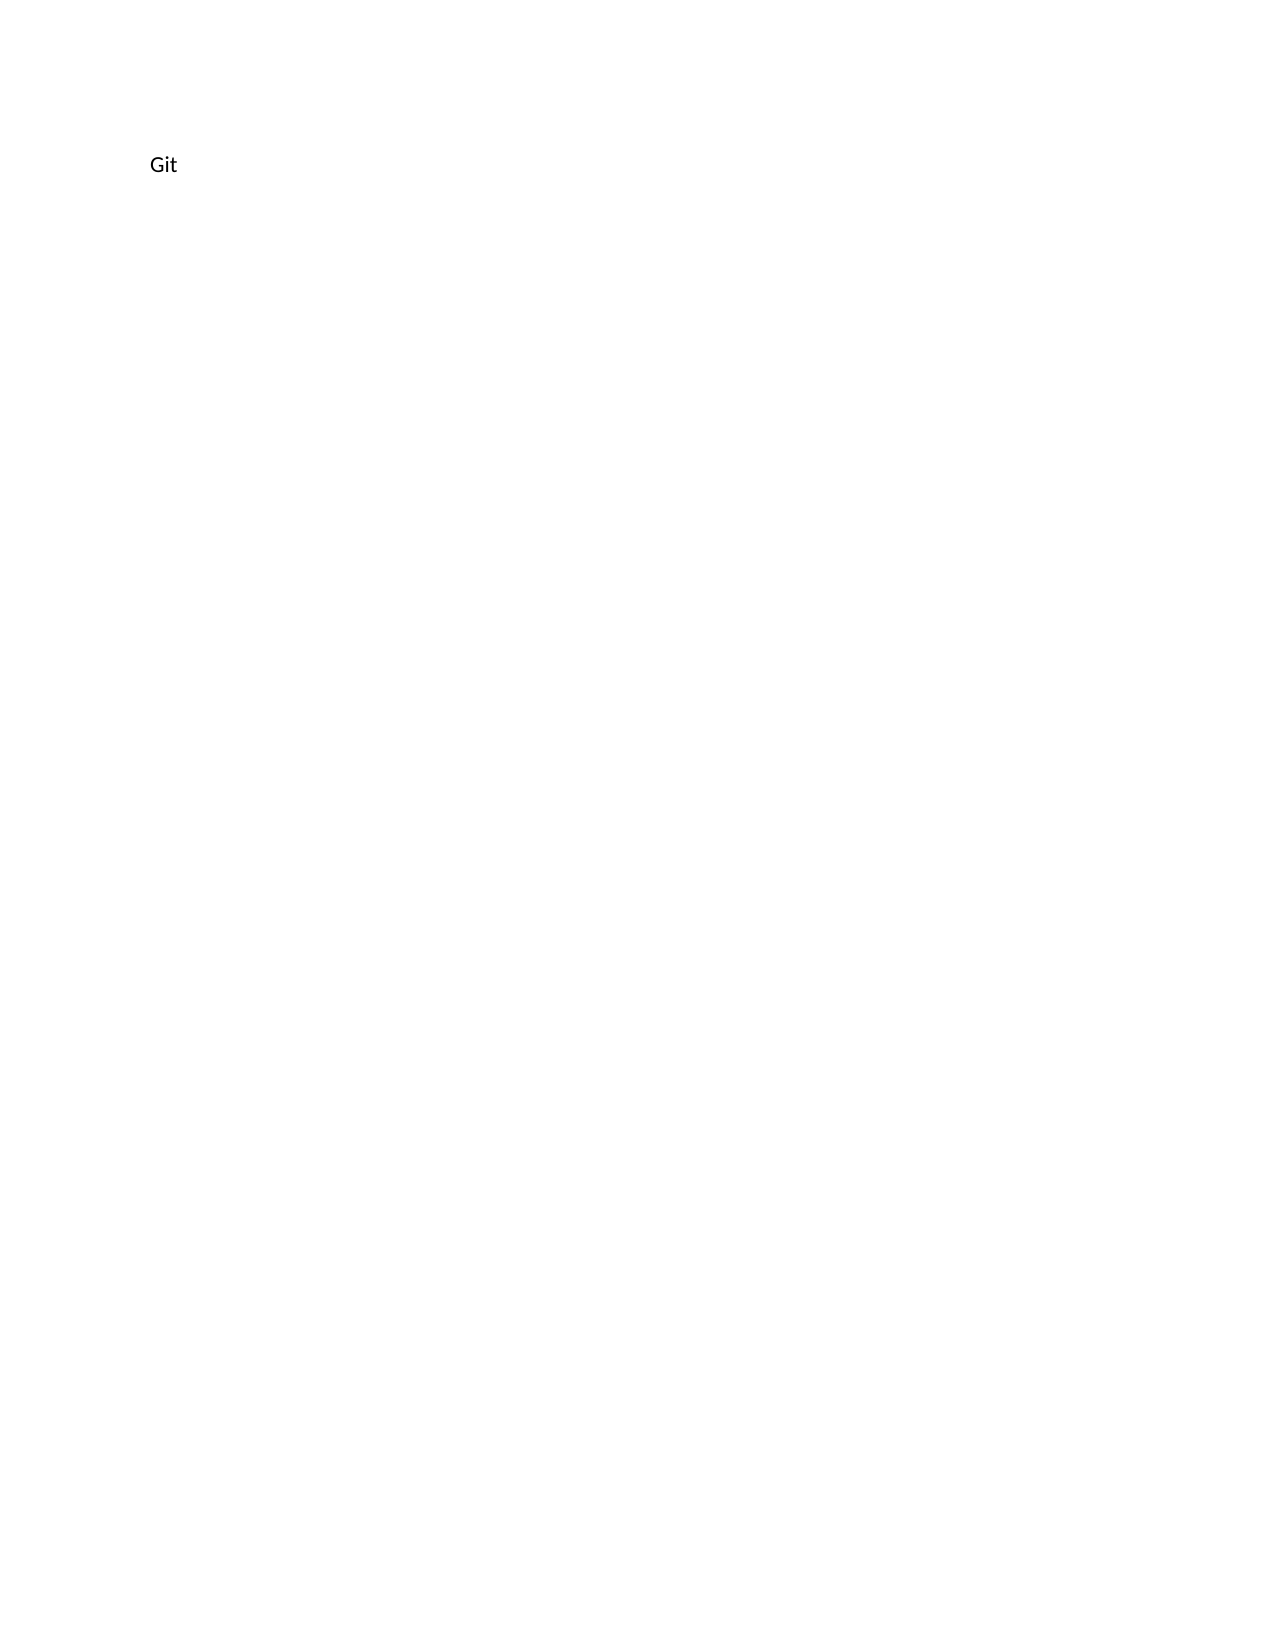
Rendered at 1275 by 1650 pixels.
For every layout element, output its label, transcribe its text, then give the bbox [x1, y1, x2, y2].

text Git [150, 150, 1125, 178]
